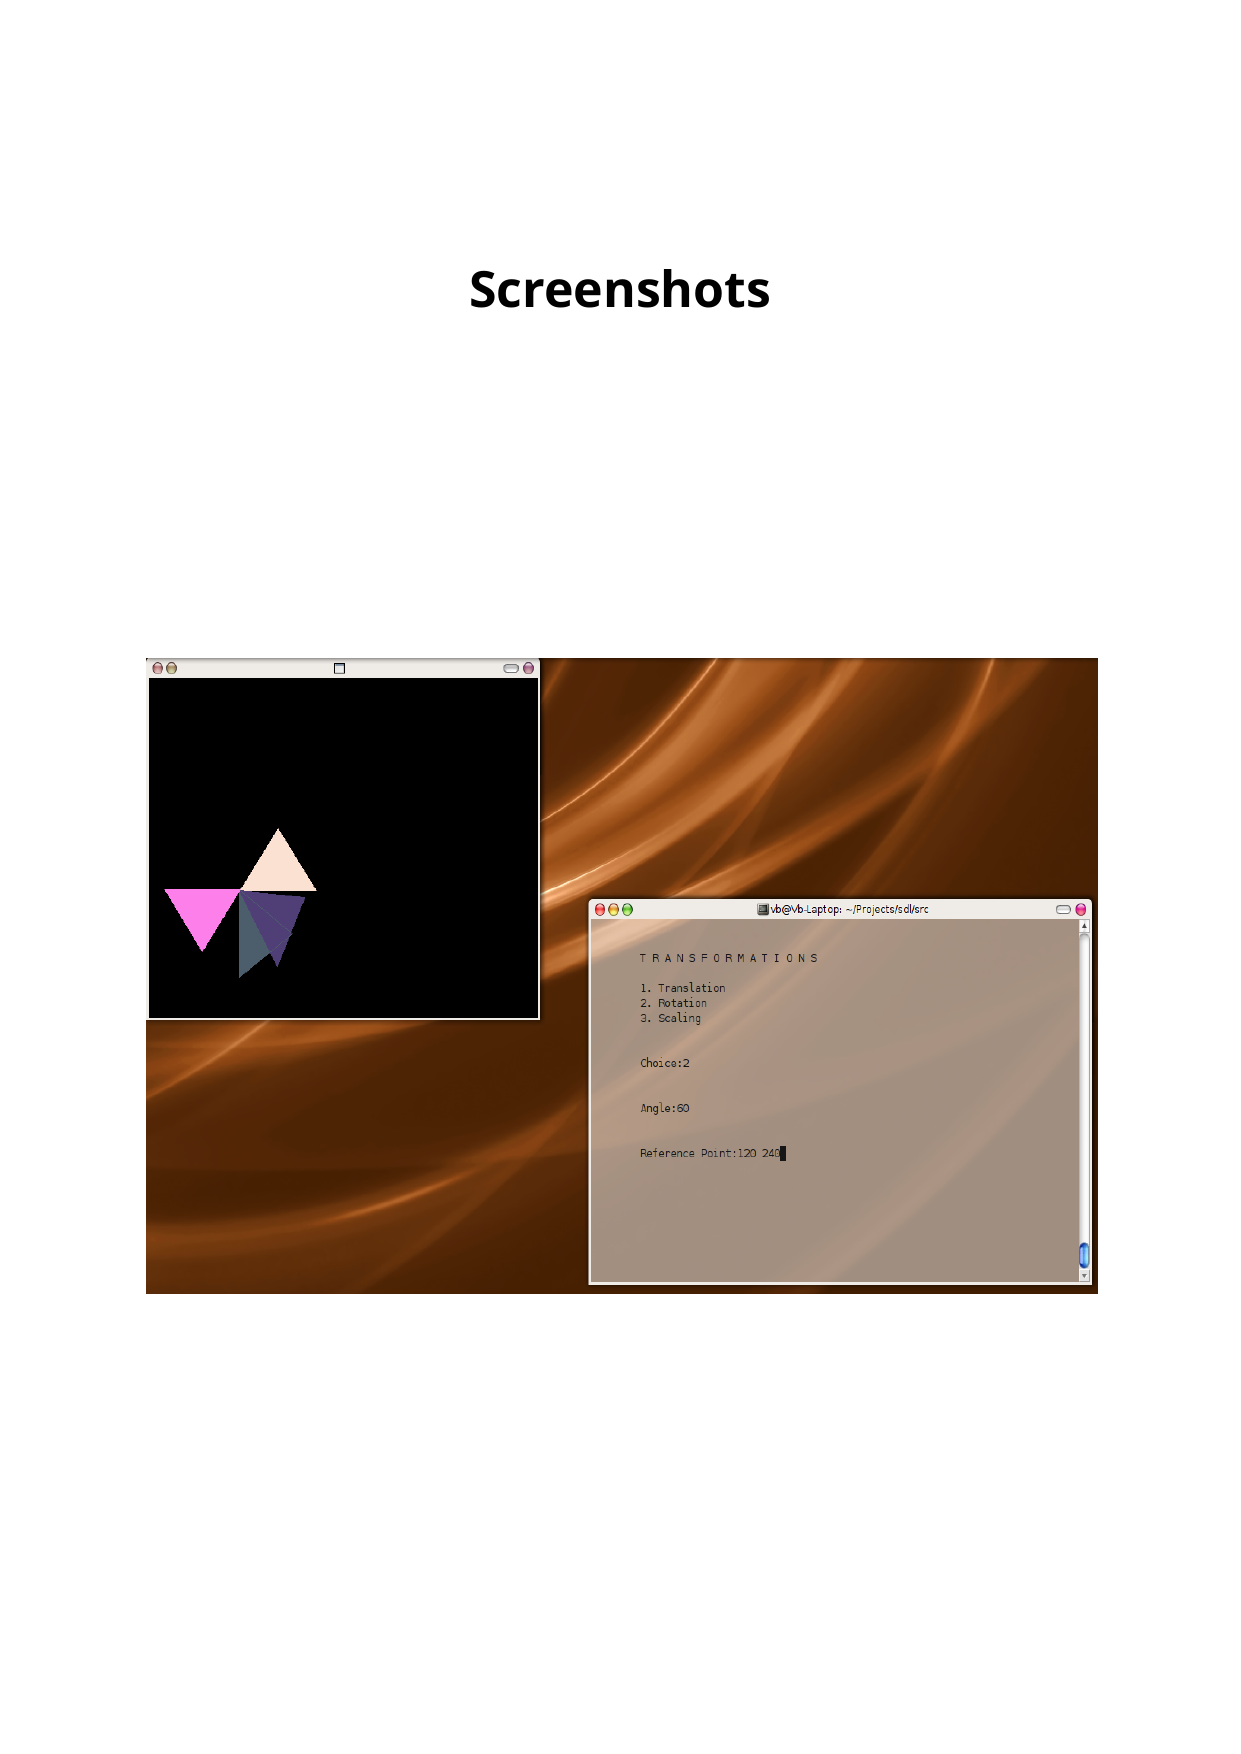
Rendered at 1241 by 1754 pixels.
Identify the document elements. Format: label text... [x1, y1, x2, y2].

text Screenshots [118, 254, 1122, 322]
picture [146, 658, 1098, 1294]
